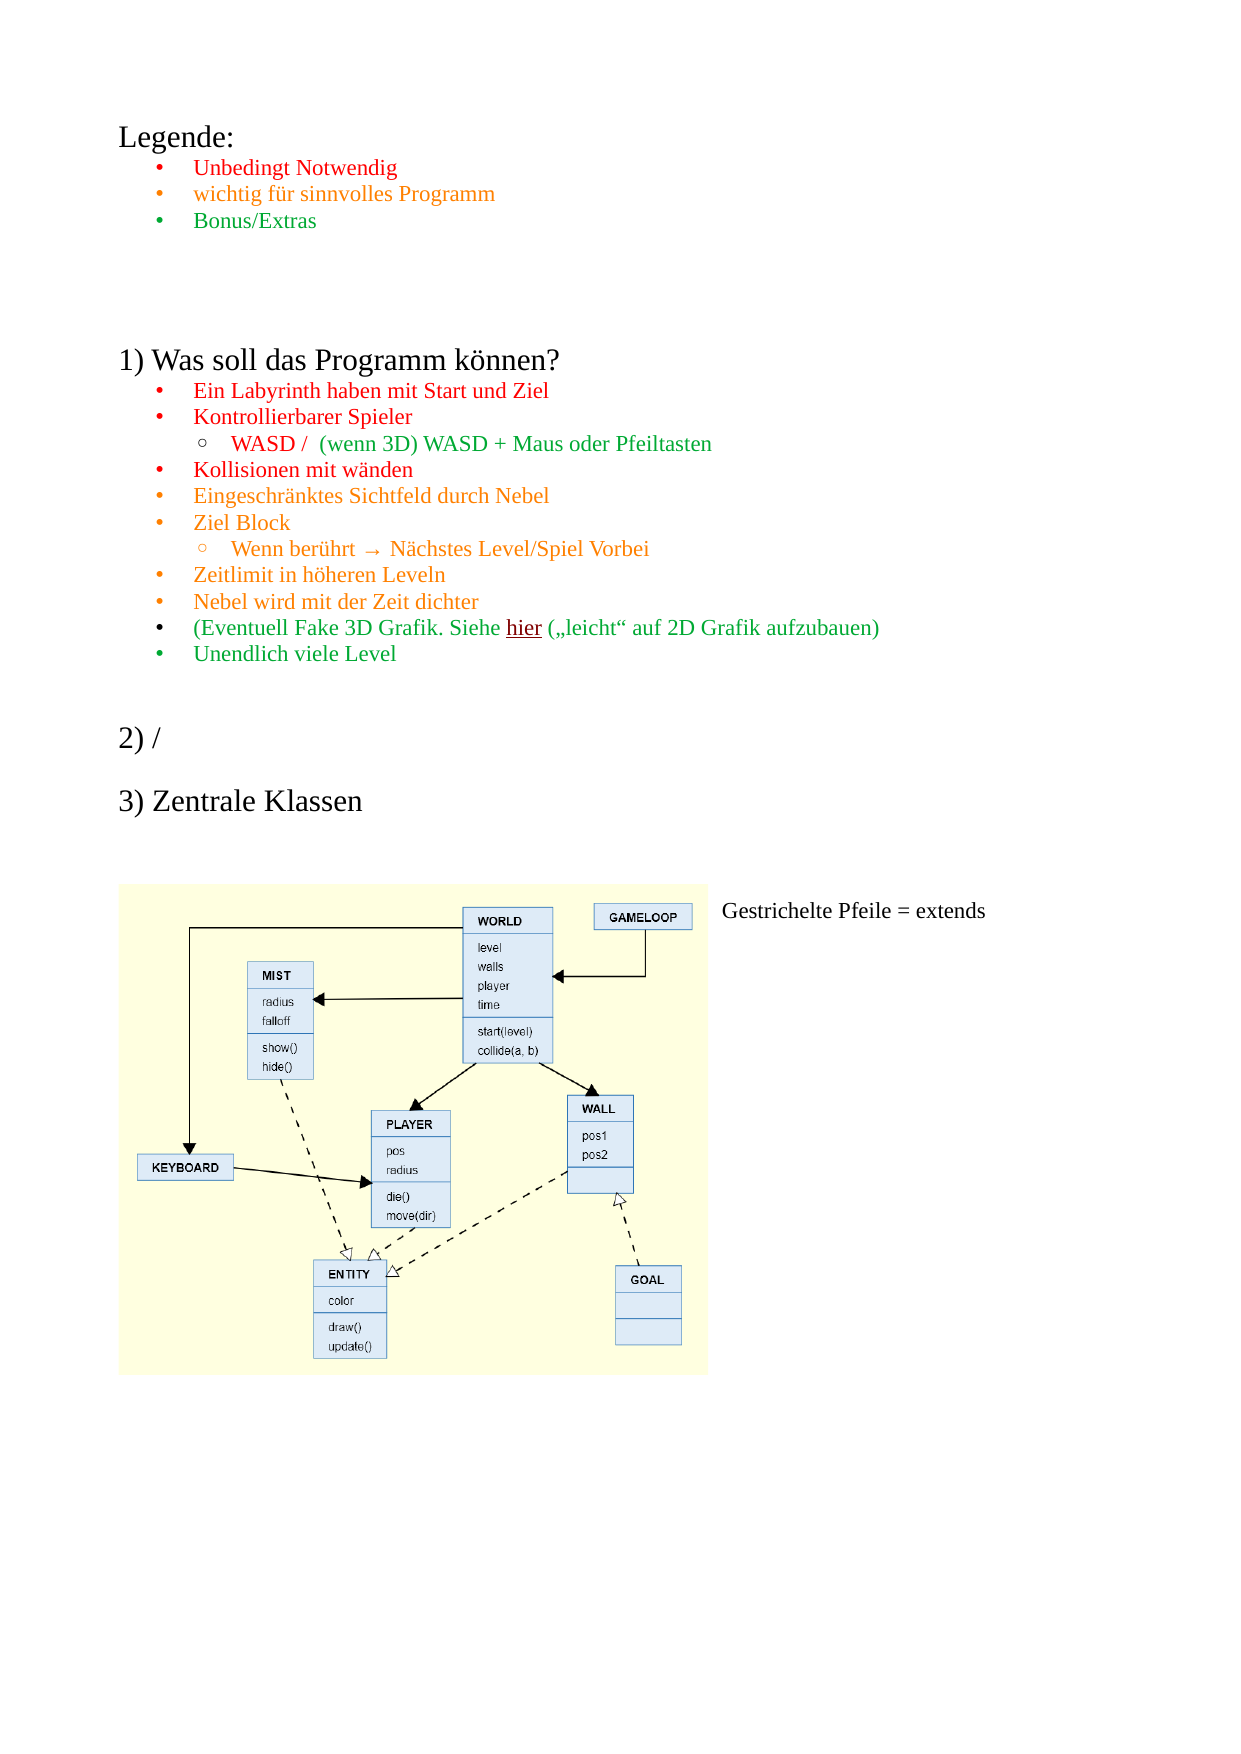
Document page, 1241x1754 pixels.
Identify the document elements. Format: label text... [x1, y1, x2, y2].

list Nebel wird mit der Zeit dichter [156, 588, 1122, 614]
text Gestrichelte Pfeile = extends [709, 889, 1122, 926]
list Kollisionen mit wänden [156, 456, 1122, 482]
list Eingeschränktes Sichtfeld durch Nebel [156, 482, 1122, 509]
text Legende: [118, 118, 1122, 154]
text 3) Zentrale Klassen [118, 782, 1122, 818]
list Kontrollierbarer Spieler [156, 403, 1122, 429]
text 1) Was soll das Programm können? [118, 341, 1122, 377]
list Zeitlimit in höheren Leveln [156, 561, 1122, 588]
list wichtig für sinnvolles Programm [156, 180, 1122, 207]
list Ziel Block [156, 509, 1122, 535]
picture [118, 884, 709, 1375]
list Unbedingt Notwendig [156, 154, 1122, 180]
list Bonus/Extras [156, 207, 1122, 233]
list Unendlich viele Level [156, 640, 1122, 667]
text 2) / [118, 719, 1122, 755]
list (Eventuell Fake 3D Grafik. Siehe hier („leicht“ auf 2D Grafik aufzubauen) [156, 614, 1122, 640]
list Ein Labyrinth haben mit Start und Ziel [156, 377, 1122, 403]
list Wenn berührt → Nächstes Level/Spiel Vorbei [193, 535, 1122, 561]
list WASD / (wenn 3D) WASD + Maus oder Pfeiltasten [193, 429, 1122, 456]
